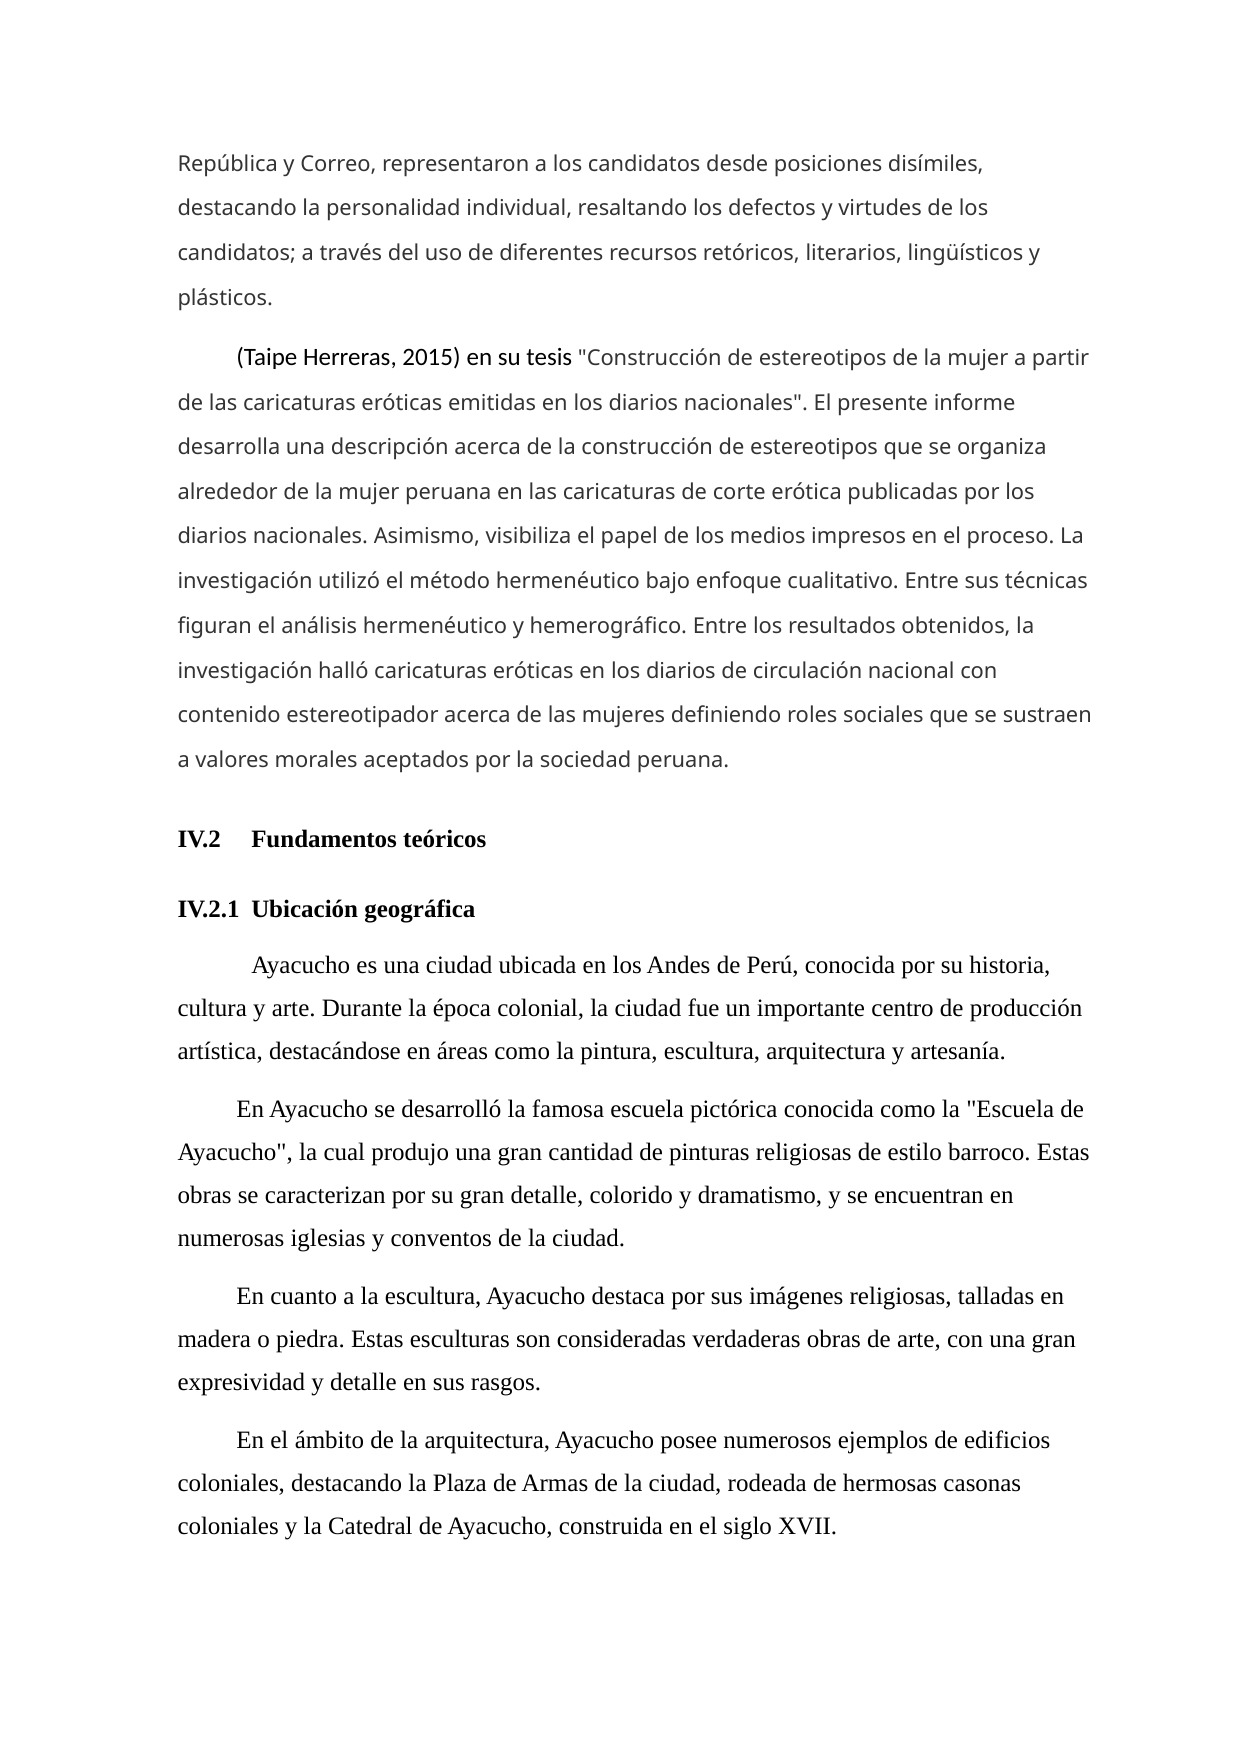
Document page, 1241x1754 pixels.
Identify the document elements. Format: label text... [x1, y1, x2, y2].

text En el ámbito de la arquitectura, Ayacucho posee numerosos ejemplos de edificios coloniales, destacando la Plaza de Armas de la ciudad, rodeada de hermosas casonas coloniales y la Catedral de Ayacucho, construida en el siglo XVII. [177, 1425, 1093, 1540]
subtitle Fundamentos teóricos [177, 824, 1093, 853]
text República y Correo, representaron a los candidatos desde posiciones disímiles, destacando la personalidad individual, resaltando los defectos y virtudes de los candidatos; a través del uso de diferentes recursos retóricos, literarios, lingüísticos y plásticos. [177, 148, 1093, 311]
text En cuanto a la escultura, Ayacucho destaca por sus imágenes religiosas, talladas en madera o piedra. Estas esculturas son consideradas verdaderas obras de arte, con una gran expresividad y detalle en sus rasgos. [177, 1281, 1093, 1396]
text (Taipe Herreras, 2015) en su tesis "Construcción de estereotipos de la mujer a partir de las caricaturas eróticas emitidas en los diarios nacionales". El presente informe desarrolla una descripción acerca de la construcción de estereotipos que se organiza alrededor de la mujer peruana en las caricaturas de corte erótica publicadas por los diarios nacionales. Asimismo, visibiliza el papel de los medios impresos en el proceso. La investigación utilizó el método hermenéutico bajo enfoque cualitativo. Entre sus técnicas figuran el análisis hermenéutico y hemerográfico. Entre los resultados obtenidos, la investigación halló caricaturas eróticas en los diarios de circulación nacional con contenido estereotipador acerca de las mujeres definiendo roles sociales que se sustraen a valores morales aceptados por la sociedad peruana. [177, 341, 1093, 774]
subtitle Ubicación geográfica [177, 894, 1093, 923]
text En Ayacucho se desarrolló la famosa escuela pictórica conocida como la "Escuela de Ayacucho", la cual produjo una gran cantidad de pinturas religiosas de estilo barroco. Estas obras se caracterizan por su gran detalle, colorido y dramatismo, y se encuentran en numerosas iglesias y conventos de la ciudad. [177, 1094, 1093, 1252]
text Ayacucho es una ciudad ubicada en los Andes de Perú, conocida por su historia, cultura y arte. Durante la época colonial, la ciudad fue un importante centro de producción artística, destacándose en áreas como la pintura, escultura, arquitectura y artesanía. [177, 950, 1093, 1065]
